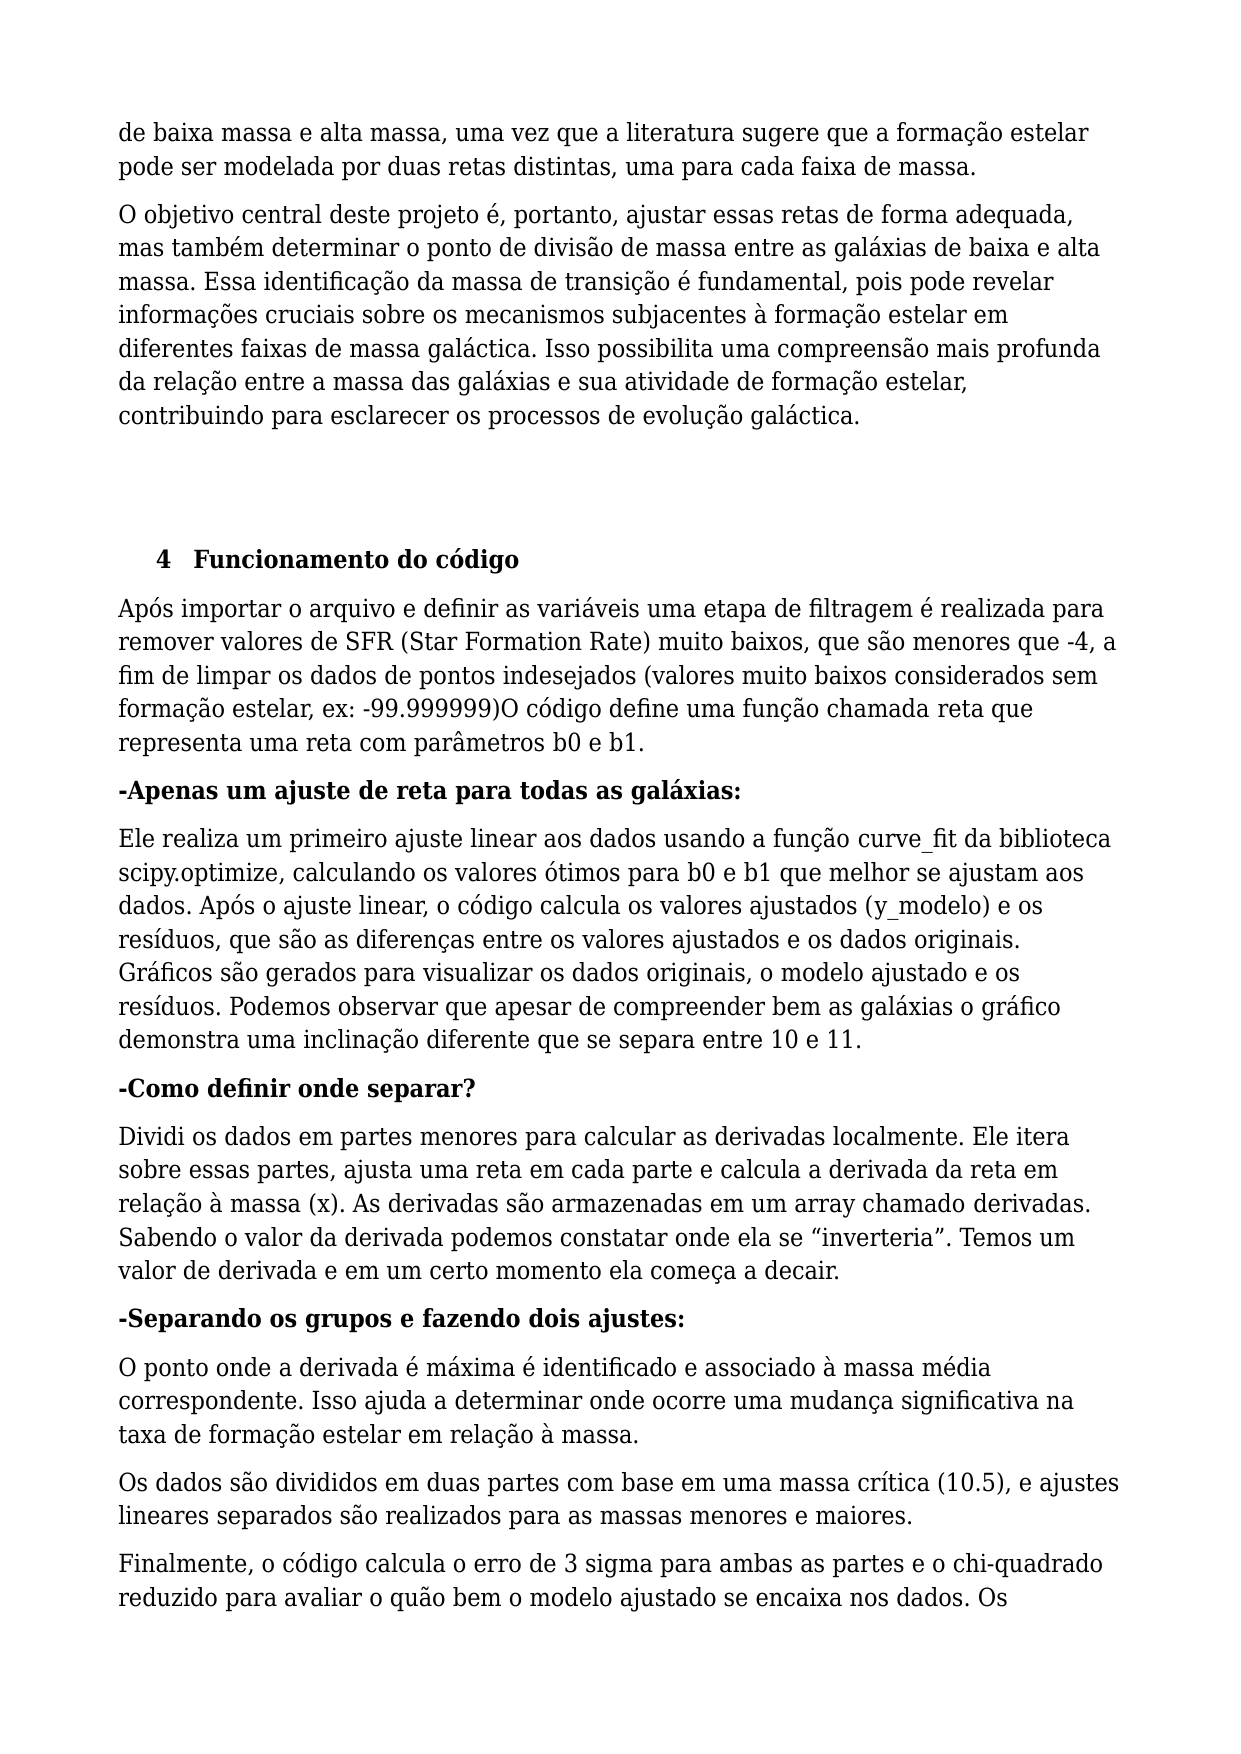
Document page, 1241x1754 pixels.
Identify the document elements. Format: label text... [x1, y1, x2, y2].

text Após importar o arquivo e definir as variáveis uma etapa de filtragem é realizada para remover valores de SFR (Star Formation Rate) muito baixos, que são menores que -4, a fim de limpar os dados de pontos indesejados (valores muito baixos considerados sem formação estelar, ex: -99.999999)O código define uma função chamada reta que representa uma reta com parâmetros b0 e b1. [118, 594, 1122, 757]
text Finalmente, o código calcula o erro de 3 sigma para ambas as partes e o chi-quadrado reduzido para avaliar o quão bem o modelo ajustado se encaixa nos dados. Os [118, 1549, 1122, 1612]
list Funcionamento do código [156, 545, 1122, 575]
text O objetivo central deste projeto é, portanto, ajustar essas retas de forma adequada, mas também determinar o ponto de divisão de massa entre as galáxias de baixa e alta massa. Essa identificação da massa de transição é fundamental, pois pode revelar informações cruciais sobre os mecanismos subjacentes à formação estelar em diferentes faixas de massa galáctica. Isso possibilita uma compreensão mais profunda da relação entre a massa das galáxias e sua atividade de formação estelar, contribuindo para esclarecer os processos de evolução galáctica. [118, 200, 1122, 430]
text -Separando os grupos e fazendo dois ajustes: [118, 1304, 1122, 1334]
text -Apenas um ajuste de reta para todas as galáxias: [118, 776, 1122, 805]
text Os dados são divididos em duas partes com base em uma massa crítica (10.5), e ajustes lineares separados são realizados para as massas menores e maiores. [118, 1468, 1122, 1531]
text de baixa massa e alta massa, uma vez que a literatura sugere que a formação estelar pode ser modelada por duas retas distintas, uma para cada faixa de massa. [118, 118, 1122, 181]
text Dividi os dados em partes menores para calcular as derivadas localmente. Ele itera sobre essas partes, ajusta uma reta em cada parte e calcula a derivada da reta em relação à massa (x). As derivadas são armazenadas em um array chamado derivadas. Sabendo o valor da derivada podemos constatar onde ela se “inverteria”. Temos um valor de derivada e em um certo momento ela começa a decair. [118, 1122, 1122, 1285]
text Ele realiza um primeiro ajuste linear aos dados usando a função curve_fit da biblioteca scipy.optimize, calculando os valores ótimos para b0 e b1 que melhor se ajustam aos dados. Após o ajuste linear, o código calcula os valores ajustados (y_modelo) e os resíduos, que são as diferenças entre os valores ajustados e os dados originais. Gráficos são gerados para visualizar os dados originais, o modelo ajustado e os resíduos. Podemos observar que apesar de compreender bem as galáxias o gráfico demonstra uma inclinação diferente que se separa entre 10 e 11. [118, 824, 1122, 1055]
text O ponto onde a derivada é máxima é identificado e associado à massa média correspondente. Isso ajuda a determinar onde ocorre uma mudança significativa na taxa de formação estelar em relação à massa. [118, 1353, 1122, 1449]
text -Como definir onde separar? [118, 1074, 1122, 1103]
